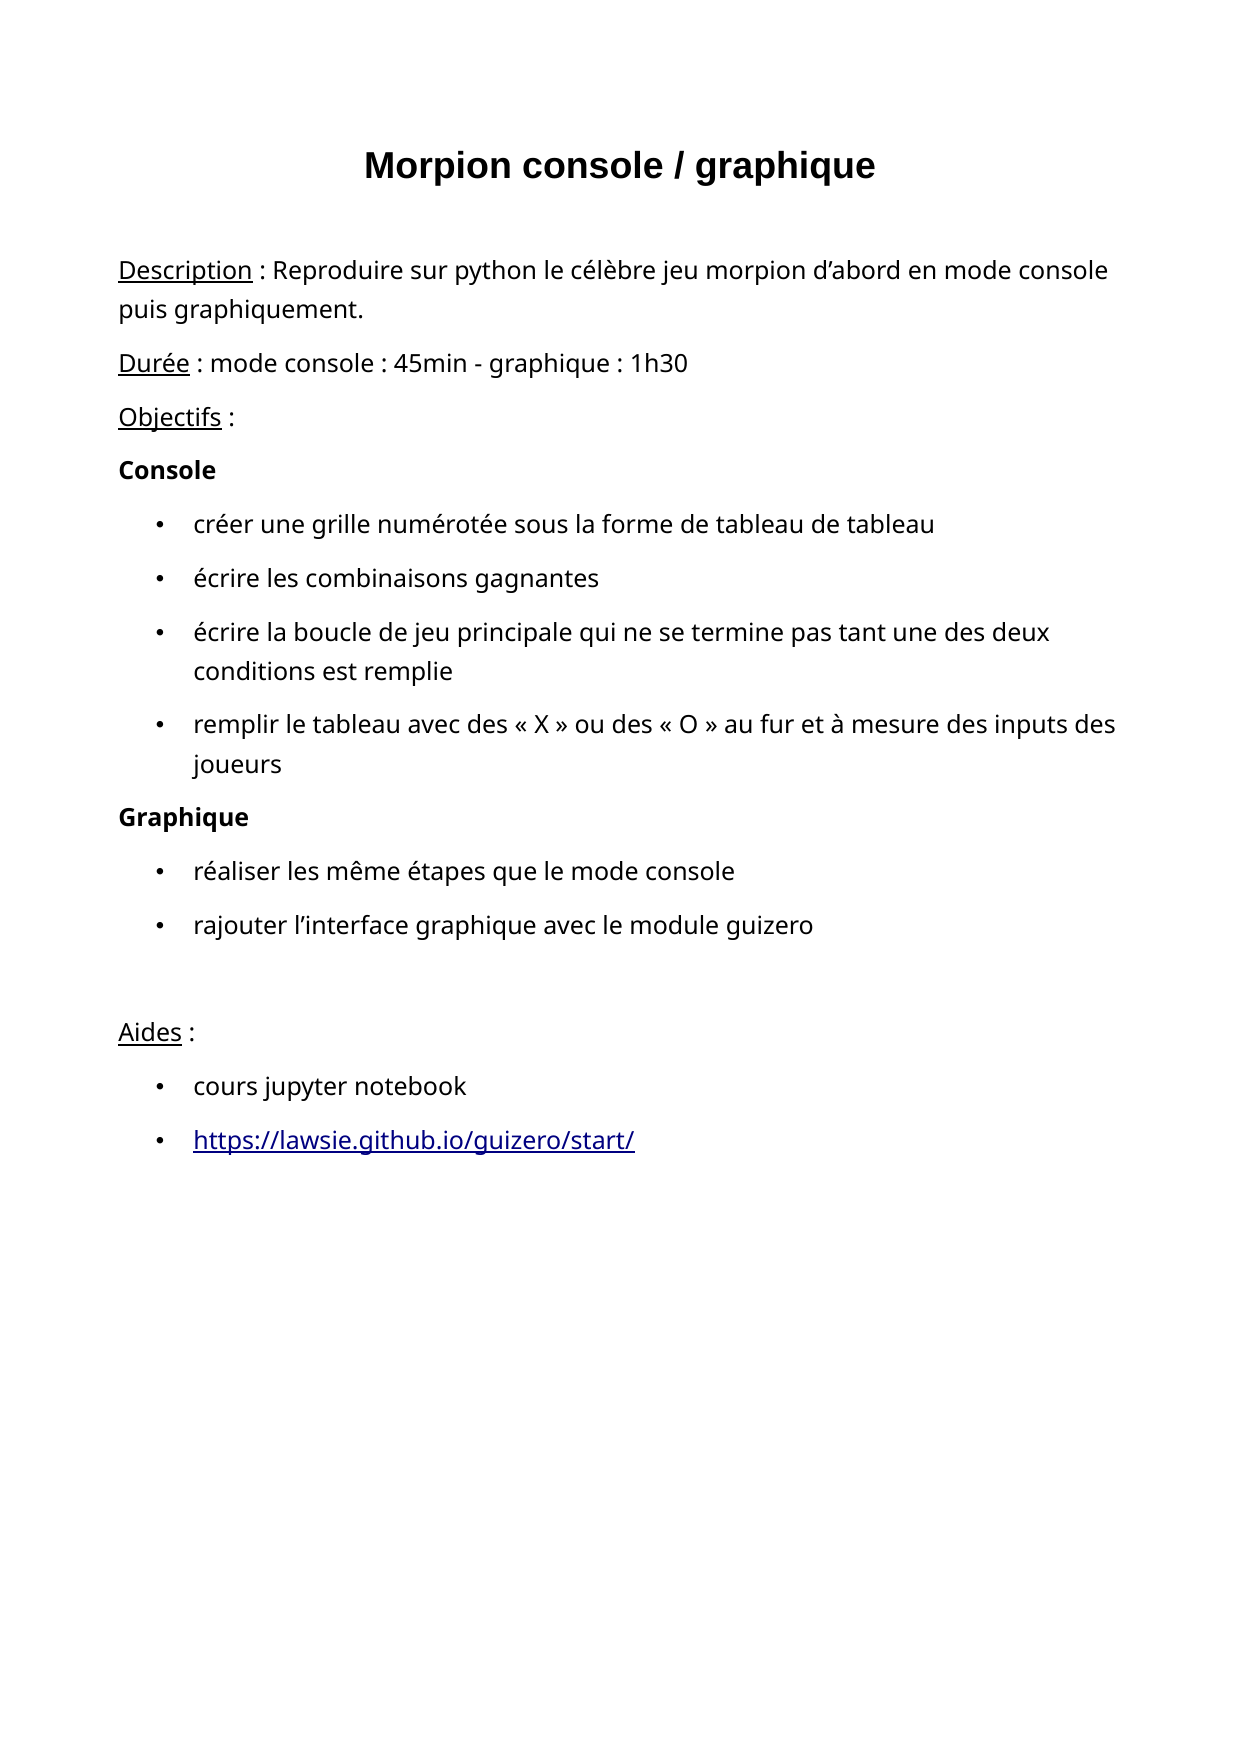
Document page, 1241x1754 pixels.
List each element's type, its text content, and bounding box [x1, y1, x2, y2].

text Objectifs : [118, 399, 1122, 433]
text Durée : mode console : 45min - graphique : 1h30 [118, 345, 1122, 379]
list écrire la boucle de jeu principale qui ne se termine pas tant une des deux conditions est remplie [156, 614, 1122, 687]
text Description : Reproduire sur python le célèbre jeu morpion d’abord en mode console puis graphiquement. [118, 252, 1122, 326]
list cours jupyter notebook [156, 1069, 1122, 1103]
list créer une grille numérotée sous la forme de tableau de tableau [156, 507, 1122, 541]
list remplir le tableau avec des « X » ou des « O » au fur et à mesure des inputs des joueurs [156, 707, 1122, 780]
list rajouter l’interface graphique avec le module guizero [156, 907, 1122, 942]
text Aides : [118, 1015, 1122, 1049]
list écrire les combinaisons gagnantes [156, 560, 1122, 594]
text Graphique [118, 800, 1122, 834]
list réaliser les même étapes que le mode console [156, 854, 1122, 888]
list https://lawsie.github.io/guizero/start/ [156, 1122, 1122, 1157]
text Console [118, 453, 1122, 487]
subtitle Morpion console / graphique [118, 143, 1122, 186]
